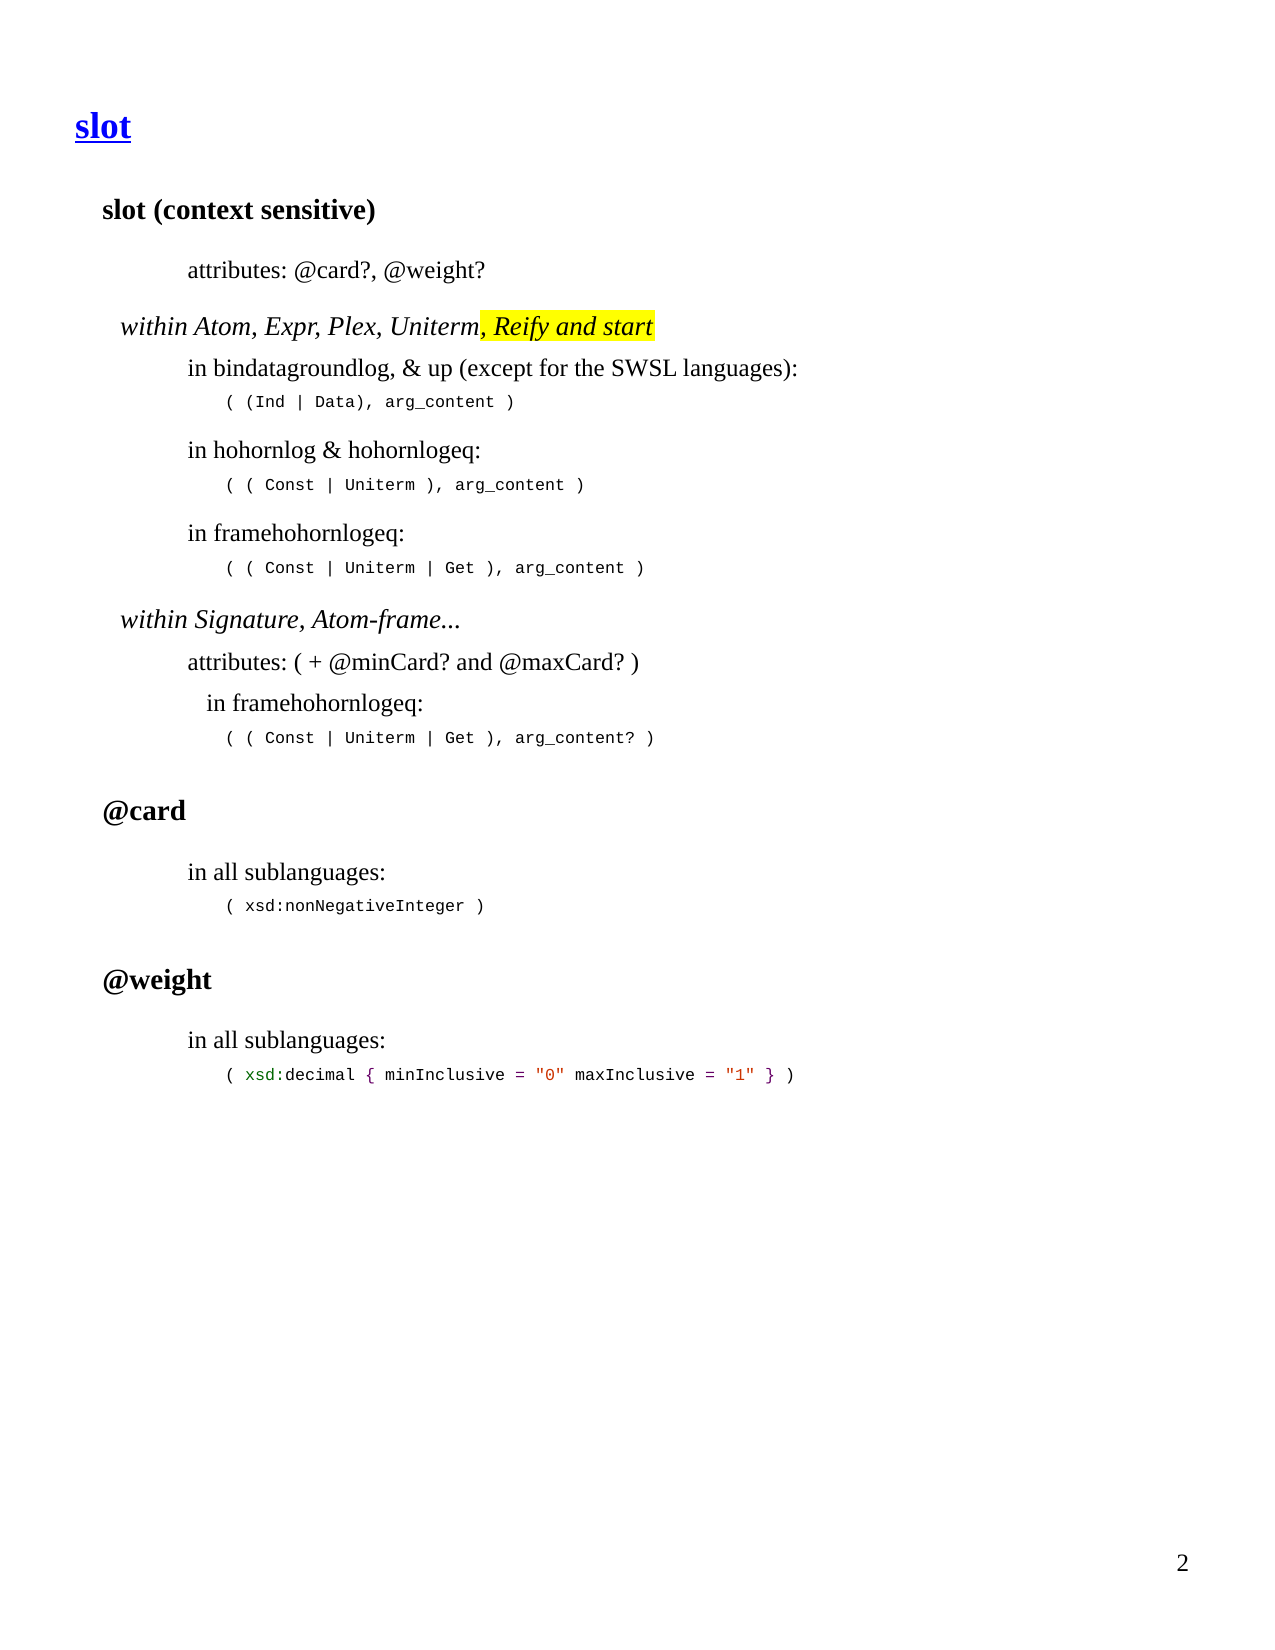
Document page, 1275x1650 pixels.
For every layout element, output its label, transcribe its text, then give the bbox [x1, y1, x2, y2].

text in hohornlog & hohornlogeq: [187, 435, 1200, 464]
text attributes: ( + @minCard? and @maxCard? ) [187, 647, 1200, 676]
subtitle @weight [102, 962, 1200, 995]
text in all sublanguages: [187, 1025, 1200, 1054]
text in framehohornlogeq: [187, 688, 1200, 717]
text in framehohornlogeq: [187, 518, 1200, 547]
subtitle slot [75, 104, 1200, 147]
text ( (Ind | Data), arg_content ) [225, 394, 1200, 413]
text in all sublanguages: [187, 857, 1200, 885]
text in bindatagroundlog, & up (except for the SWSL languages): [187, 353, 1200, 382]
text ( xsd:nonNegativeInteger ) [225, 898, 1200, 917]
subtitle slot (context sensitive) [102, 192, 1200, 225]
text ( xsd:decimal { minInclusive = "0" maxInclusive = "1" } ) [225, 1067, 1200, 1085]
subtitle @card [102, 793, 1200, 827]
text attributes: @card?, @weight? [187, 255, 1200, 284]
text ( ( Const | Uniterm ), arg_content ) [225, 477, 1200, 496]
subtitle within Atom, Expr, Plex, Uniterm, Reify and start [120, 310, 1200, 341]
text ( ( Const | Uniterm | Get ), arg_content ) [225, 559, 1200, 578]
subtitle within Signature, Atom-frame... [120, 604, 1200, 635]
text ( ( Const | Uniterm | Get ), arg_content? ) [225, 729, 1200, 748]
